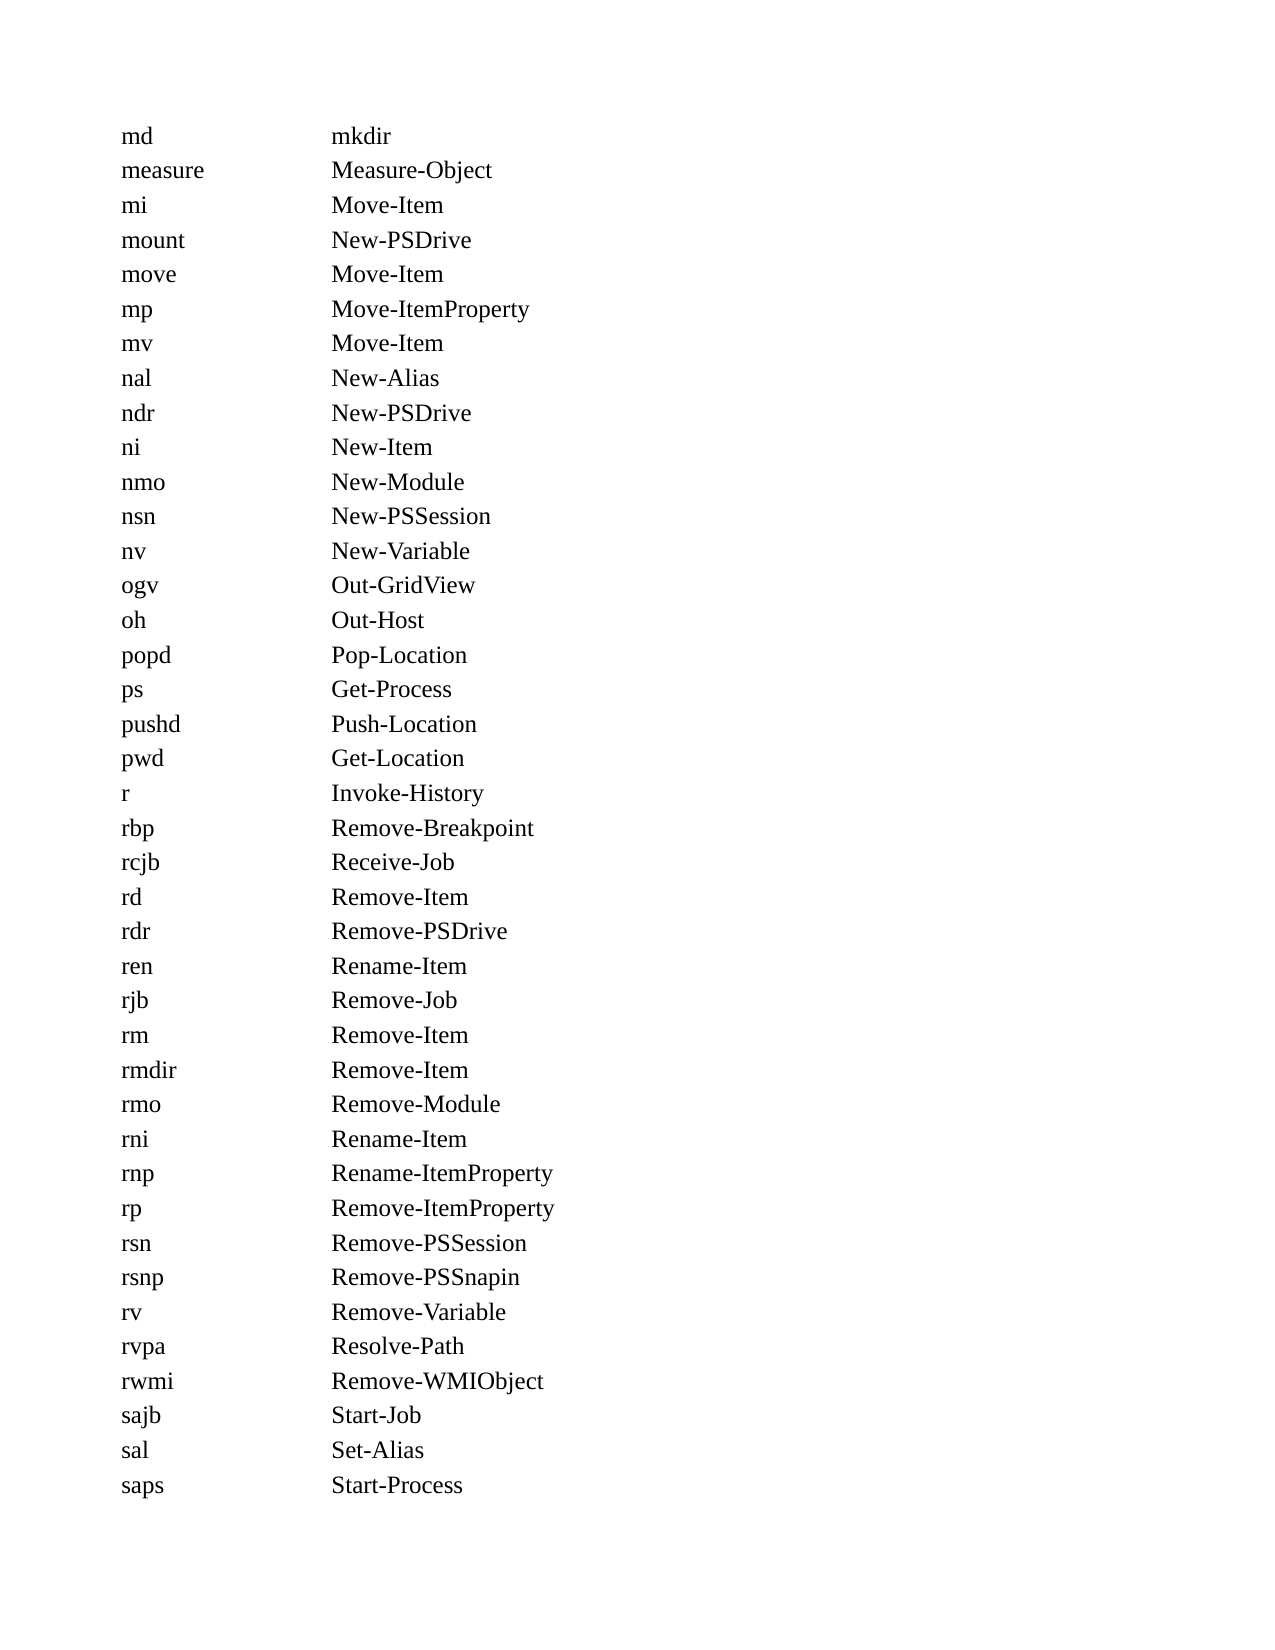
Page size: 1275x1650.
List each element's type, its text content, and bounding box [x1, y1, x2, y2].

table_cell Start-Job [328, 1398, 584, 1432]
table_cell Remove-ItemProperty [328, 1190, 584, 1225]
table_cell rwmi [118, 1363, 328, 1398]
table_cell Get-Process [328, 671, 584, 706]
table_cell Remove-WMIObject [328, 1363, 584, 1398]
table_cell New-PSDrive [328, 395, 584, 429]
table_cell saps [118, 1467, 328, 1501]
table_cell Receive-Job [328, 844, 584, 879]
table_cell New-PSSession [328, 499, 584, 533]
table_cell rni [118, 1121, 328, 1156]
table_cell ren [118, 948, 328, 983]
table_cell Remove-Breakpoint [328, 810, 584, 844]
table_cell rdr [118, 914, 328, 948]
table_cell rp [118, 1190, 328, 1225]
table_cell Move-Item [328, 187, 584, 222]
table_cell sajb [118, 1398, 328, 1432]
table_cell rmo [118, 1086, 328, 1121]
table_cell Get-Location [328, 741, 584, 775]
table_cell New-Item [328, 429, 584, 464]
table_cell rd [118, 879, 328, 913]
table_cell rbp [118, 810, 328, 844]
table_cell Move-ItemProperty [328, 291, 584, 326]
table_cell Move-Item [328, 256, 584, 291]
table_cell mv [118, 326, 328, 360]
table_cell Remove-Variable [328, 1294, 584, 1328]
table_cell New-PSDrive [328, 222, 584, 256]
table_cell rsnp [118, 1259, 328, 1294]
table_cell Push-Location [328, 706, 584, 741]
table_cell popd [118, 637, 328, 671]
table_cell rm [118, 1017, 328, 1052]
table_cell nv [118, 533, 328, 568]
table_cell ps [118, 671, 328, 706]
table_cell Out-Host [328, 602, 584, 637]
table_cell New-Module [328, 464, 584, 498]
table_cell pwd [118, 741, 328, 775]
table_cell mount [118, 222, 328, 256]
table_cell rmdir [118, 1052, 328, 1086]
table_cell Remove-PSSnapin [328, 1259, 584, 1294]
table_cell sal [118, 1432, 328, 1467]
table_cell Rename-ItemProperty [328, 1156, 584, 1190]
table_cell Move-Item [328, 326, 584, 360]
table_cell mp [118, 291, 328, 326]
table_cell rvpa [118, 1329, 328, 1363]
table_cell New-Alias [328, 360, 584, 395]
table_cell Invoke-History [328, 775, 584, 810]
table_cell Start-Process [328, 1467, 584, 1501]
table_cell Measure-Object [328, 153, 584, 187]
table_cell measure [118, 153, 328, 187]
table_cell r [118, 775, 328, 810]
table_cell Pop-Location [328, 637, 584, 671]
table_cell Remove-PSSession [328, 1225, 584, 1259]
table_cell Remove-PSDrive [328, 914, 584, 948]
table_cell pushd [118, 706, 328, 741]
table_cell Remove-Job [328, 983, 584, 1017]
table_cell nal [118, 360, 328, 395]
table_cell mkdir [328, 118, 584, 153]
table_cell rv [118, 1294, 328, 1328]
table_cell Rename-Item [328, 948, 584, 983]
table_cell ni [118, 429, 328, 464]
table_cell ndr [118, 395, 328, 429]
table_cell rjb [118, 983, 328, 1017]
table_cell rsn [118, 1225, 328, 1259]
table_cell Remove-Module [328, 1086, 584, 1121]
table_cell md [118, 118, 328, 153]
table_cell Remove-Item [328, 879, 584, 913]
table_cell mi [118, 187, 328, 222]
table_cell Resolve-Path [328, 1329, 584, 1363]
table_cell Rename-Item [328, 1121, 584, 1156]
table_cell move [118, 256, 328, 291]
table_cell Remove-Item [328, 1017, 584, 1052]
table_cell rcjb [118, 844, 328, 879]
table_cell ogv [118, 568, 328, 602]
table_cell Out-GridView [328, 568, 584, 602]
table_cell New-Variable [328, 533, 584, 568]
table_cell nmo [118, 464, 328, 498]
table_cell oh [118, 602, 328, 637]
table_cell nsn [118, 499, 328, 533]
table_cell rnp [118, 1156, 328, 1190]
table_cell Remove-Item [328, 1052, 584, 1086]
table_cell Set-Alias [328, 1432, 584, 1467]
